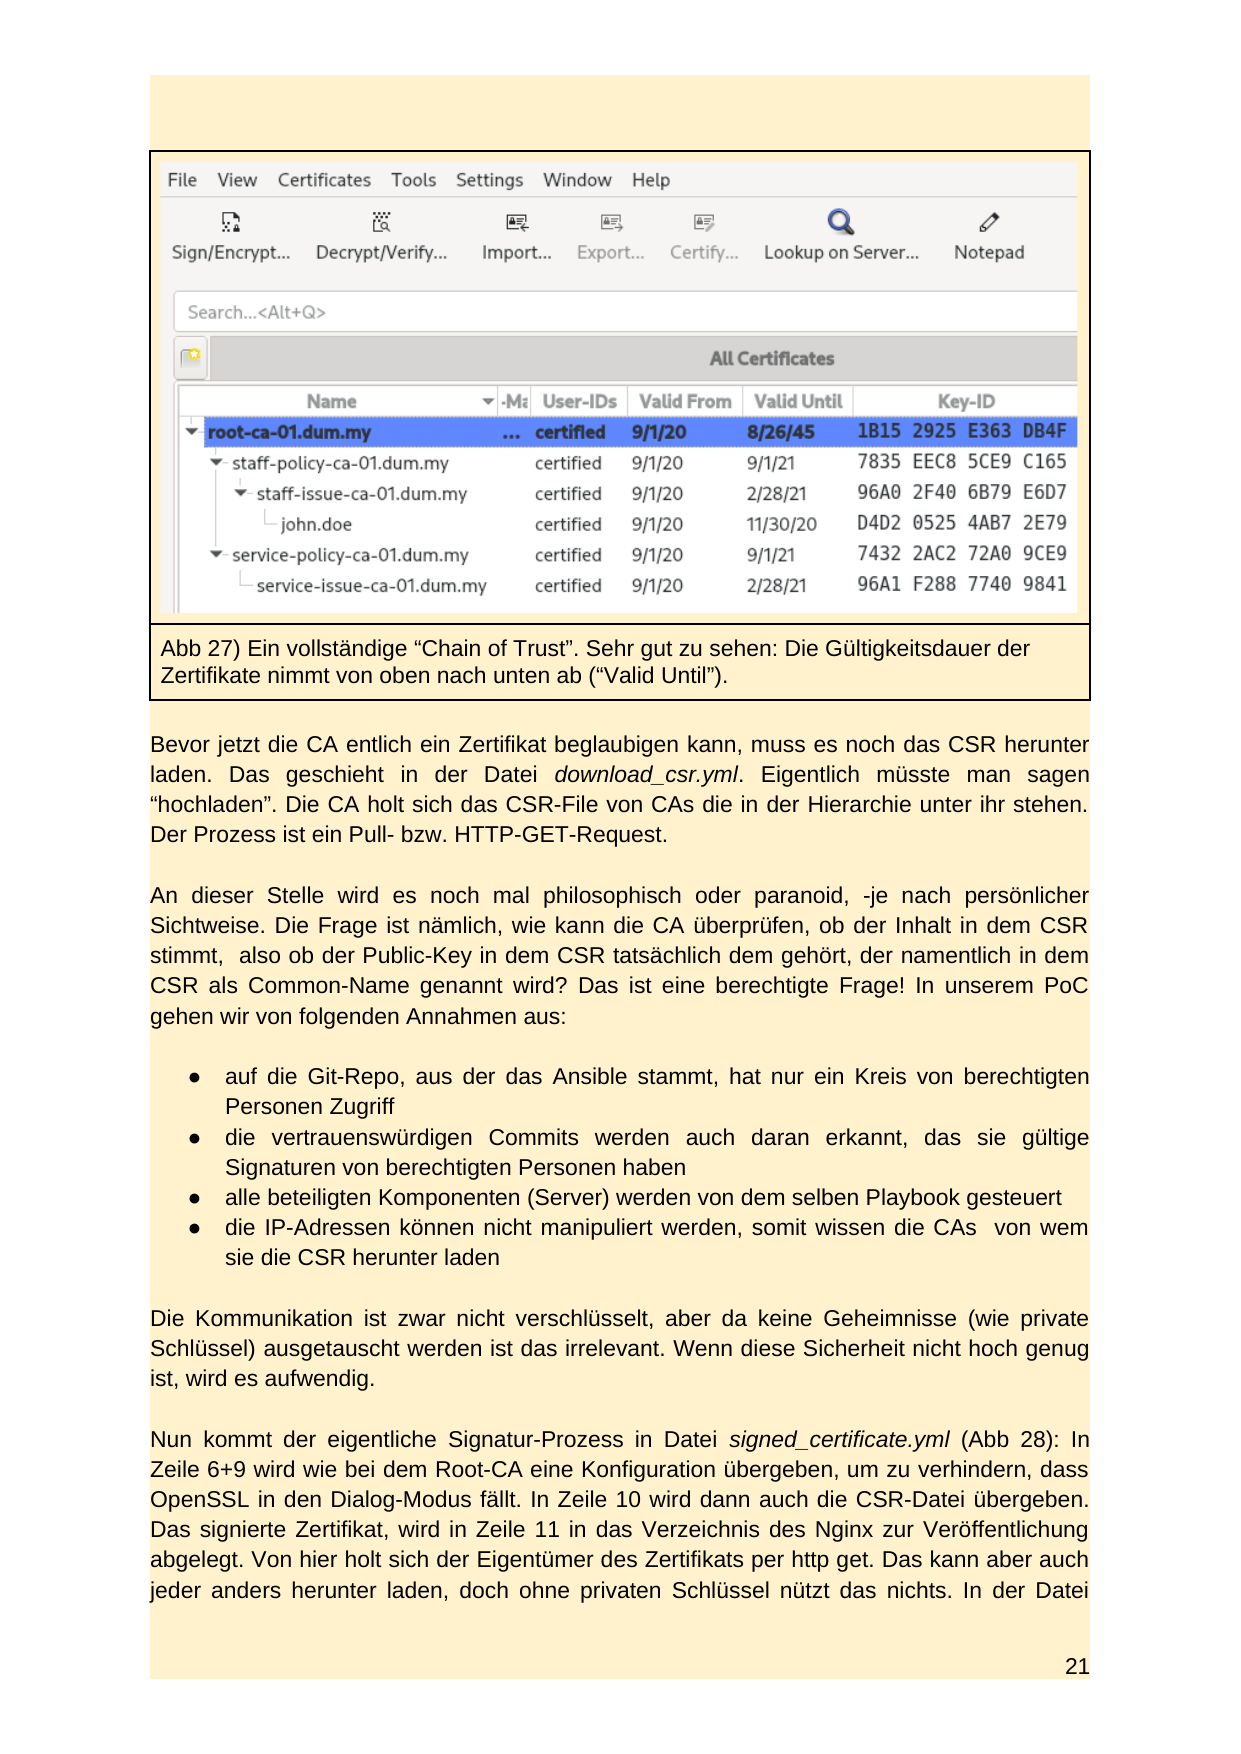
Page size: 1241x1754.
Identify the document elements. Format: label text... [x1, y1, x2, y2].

text An dieser Stelle wird es noch mal philosophisch oder paranoid, -je nach persönlicher Sichtweise. Die Frage ist nämlich, wie kann die CA überprüfen, ob der Inhalt in dem CSR stimmt, also ob der Public-Key in dem CSR tatsächlich dem gehört, der namentlich in dem CSR als Common-Name genannt wird? Das ist eine berechtigte Frage! In unserem PoC gehen wir von folgenden Annahmen aus: [150, 882, 1090, 1029]
list die IP-Adressen können nicht manipuliert werden, somit wissen die CAs von wem sie die CSR herunter laden [187, 1214, 1090, 1271]
list auf die Git-Repo, aus der das Ansible stammt, hat nur ein Kreis von berechtigten Personen Zugriff [187, 1063, 1090, 1120]
table_header [151, 152, 1089, 623]
text Nun kommt der eigentliche Signatur-Prozess in Datei signed_certificate.yml (Abb 28): In Zeile 6+9 wird wie bei dem Root-CA eine Konfiguration übergeben, um zu verhindern, dass OpenSSL in den Dialog-Modus fällt. In Zeile 10 wird dann auch die CSR-Datei übergeben. Das signierte Zertifikat, wird in Zeile 11 in das Verzeichnis des Nginx zur Veröffentlichung abgelegt. Von hier holt sich der Eigentümer des Zertifikats per http get. Das kann aber auch jeder anders herunter laden, doch ohne privaten Schlüssel nützt das nichts. In der Datei [150, 1426, 1090, 1603]
text Bevor jetzt die CA entlich ein Zertifikat beglaubigen kann, muss es noch das CSR herunter laden. Das geschieht in der Datei download_csr.yml. Eigentlich müsste man sagen “hochladen”. Die CA holt sich das CSR-File von CAs die in der Hierarchie unter ihr stehen. Der Prozess ist ein Pull- bzw. HTTP-GET-Request. [150, 731, 1090, 848]
list die vertrauenswürdigen Commits werden auch daran erkannt, das sie gültige Signaturen von berechtigten Personen haben [187, 1123, 1090, 1180]
text Die Kommunikation ist zwar nicht verschlüsselt, aber da keine Geheimnisse (wie private Schlüssel) ausgetauscht werden ist das irrelevant. Wenn diese Sicherheit nicht hoch genug ist, wird es aufwendig. [150, 1305, 1090, 1392]
table_cell Abb 27) Ein vollständige “Chain of Trust”. Sehr gut zu sehen: Die Gültigkeitsdauer der Zertifikate nimmt von oben nach unten ab (“Valid Until”). [151, 625, 1089, 698]
picture [160, 162, 1078, 613]
list alle beteiligten Komponenten (Server) werden von dem selben Playbook gesteuert [187, 1184, 1090, 1210]
